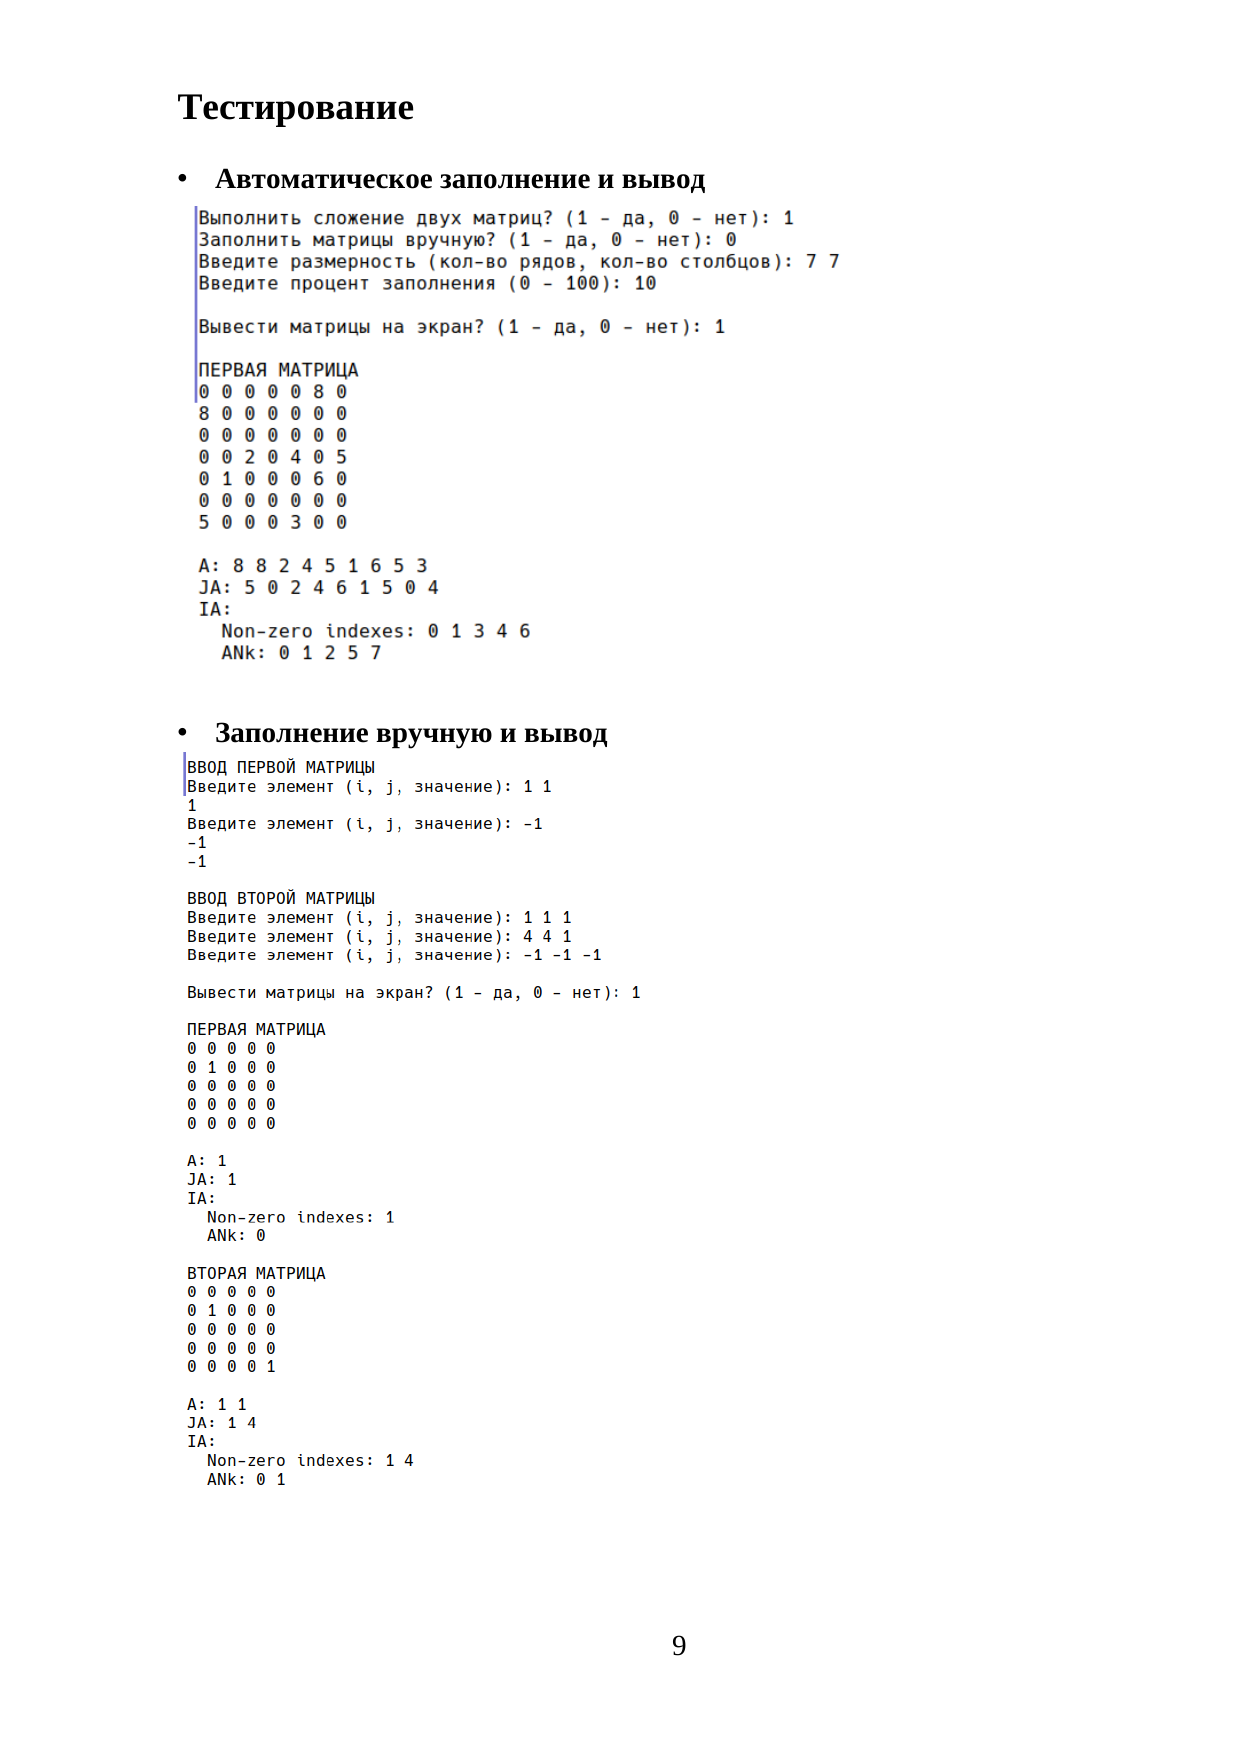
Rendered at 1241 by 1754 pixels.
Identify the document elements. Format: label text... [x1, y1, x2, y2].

subtitle Тестирование [177, 84, 1181, 127]
list Автоматическое заполнение и вывод [177, 161, 1181, 195]
picture [183, 752, 688, 1492]
picture [194, 206, 853, 673]
list Заполнение вручную и вывод [177, 715, 1181, 748]
